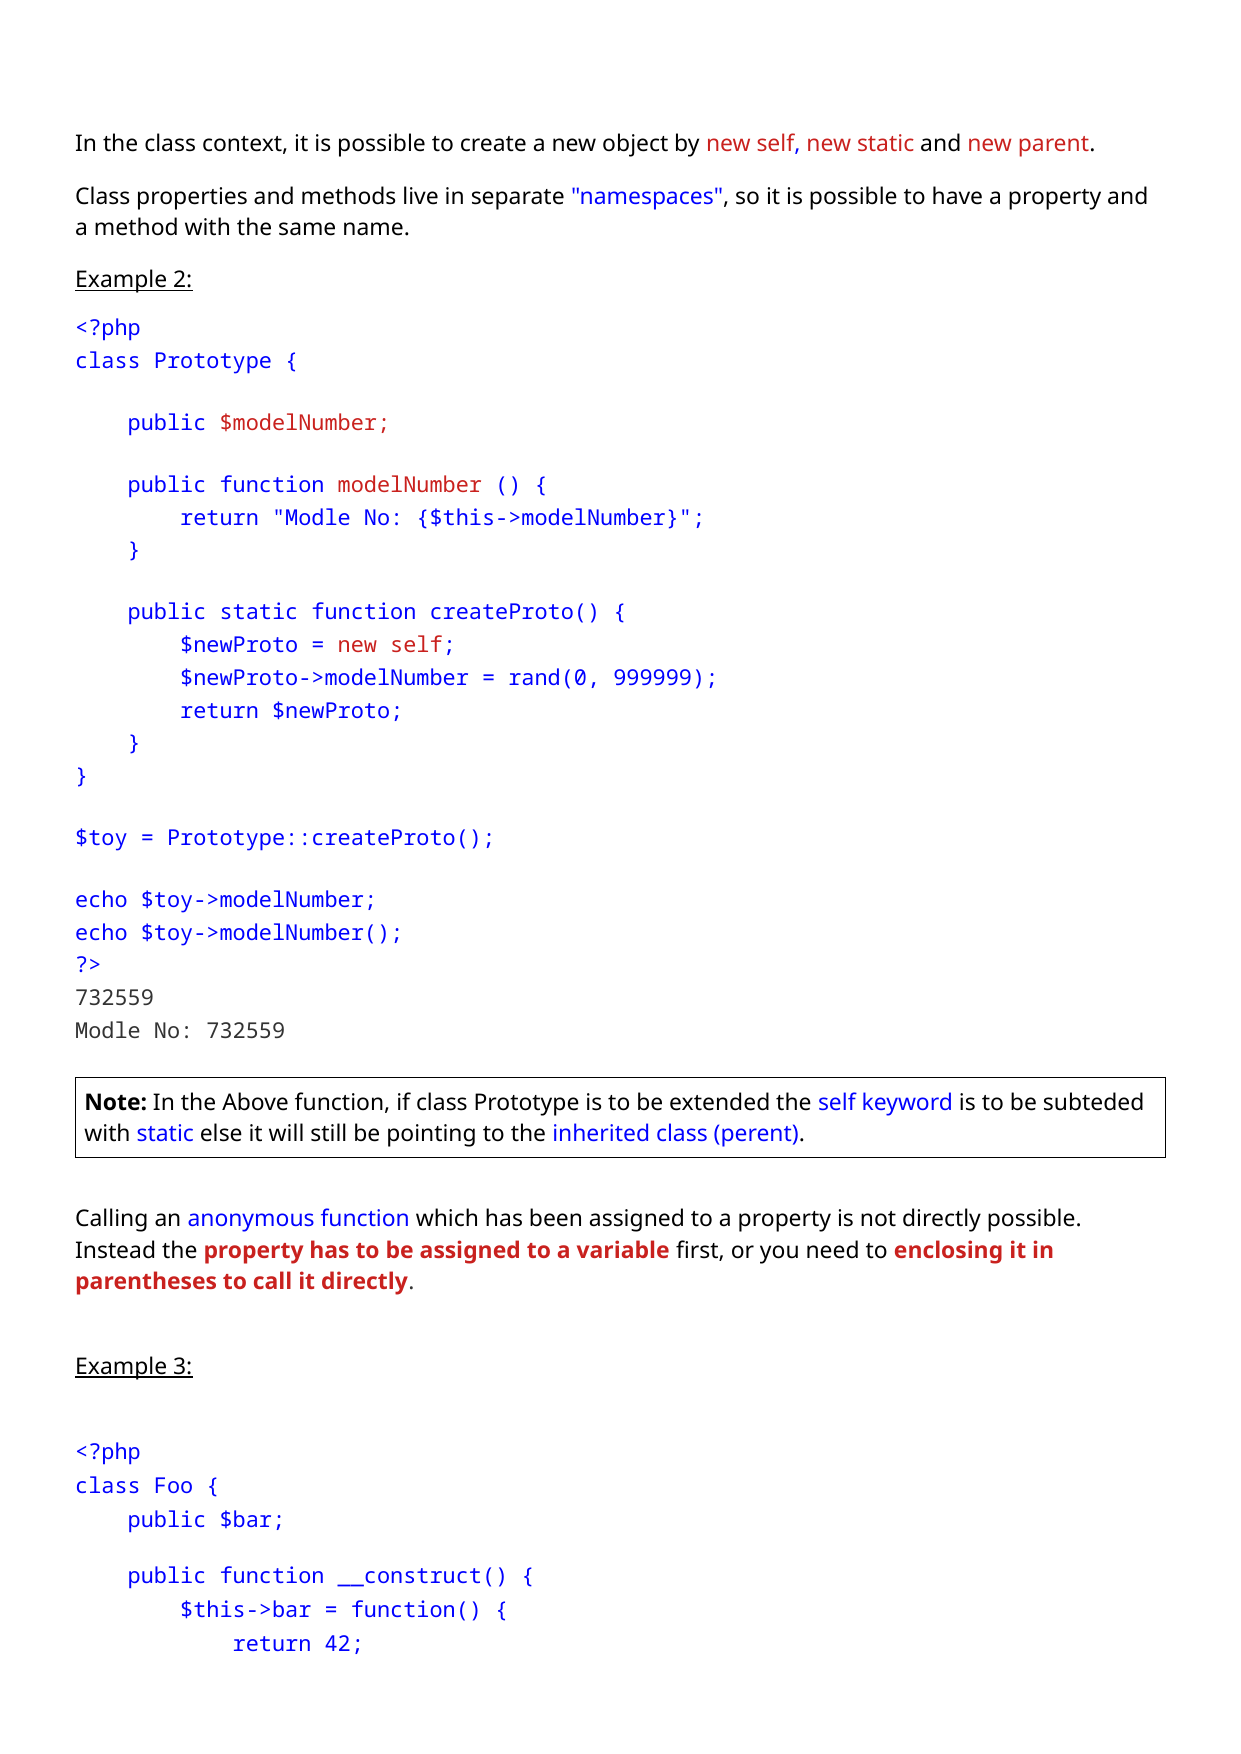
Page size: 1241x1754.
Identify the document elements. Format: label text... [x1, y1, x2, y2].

text class Prototype { [75, 345, 1166, 375]
text $newProto->modelNumber = rand(0, 999999); [75, 662, 1166, 692]
text In the class context, it is possible to create a new object by new self, new static and new parent. [75, 127, 1166, 158]
text } [75, 760, 1166, 790]
text public $modelNumber; [75, 407, 1166, 437]
text public static function createProto() { [75, 596, 1166, 626]
text $toy = Prototype::createProto(); [75, 822, 1166, 852]
text <?php [75, 312, 1166, 342]
text public function __construct() { [75, 1560, 1166, 1589]
text public function modelNumber () { [75, 469, 1166, 498]
text Modle No: 732559 [75, 1015, 1166, 1045]
text Note: In the Above function, if class Prototype is to be extended the self keyword is to be subteded with static else it will still be pointing to the inherited class (perent). [76, 1078, 1165, 1157]
text Class properties and methods live in separate "namespaces", so it is possible to have a property and a method with the same name. [75, 179, 1166, 242]
text return $newProto; [75, 694, 1166, 724]
text } [75, 534, 1166, 564]
text ?> [75, 949, 1166, 979]
text Example 2: [75, 263, 1166, 294]
text } [75, 727, 1166, 757]
text 732559 [75, 982, 1166, 1012]
text echo $toy->modelNumber(); [75, 917, 1166, 946]
text <?php class Foo { public $bar; [75, 1436, 1166, 1534]
text return "Modle No: {$this->modelNumber}"; [75, 502, 1166, 531]
text Calling an anonymous function which has been assigned to a property is not directly possible. Instead the property has to be assigned to a variable first, or you need to enclosing it in parentheses to call it directly. [75, 1202, 1166, 1296]
text Example 3: [75, 1350, 1166, 1381]
text return 42; [75, 1628, 1166, 1658]
text $this->bar = function() { [75, 1594, 1166, 1624]
text echo $toy->modelNumber; [75, 884, 1166, 913]
text $newProto = new self; [75, 629, 1166, 659]
